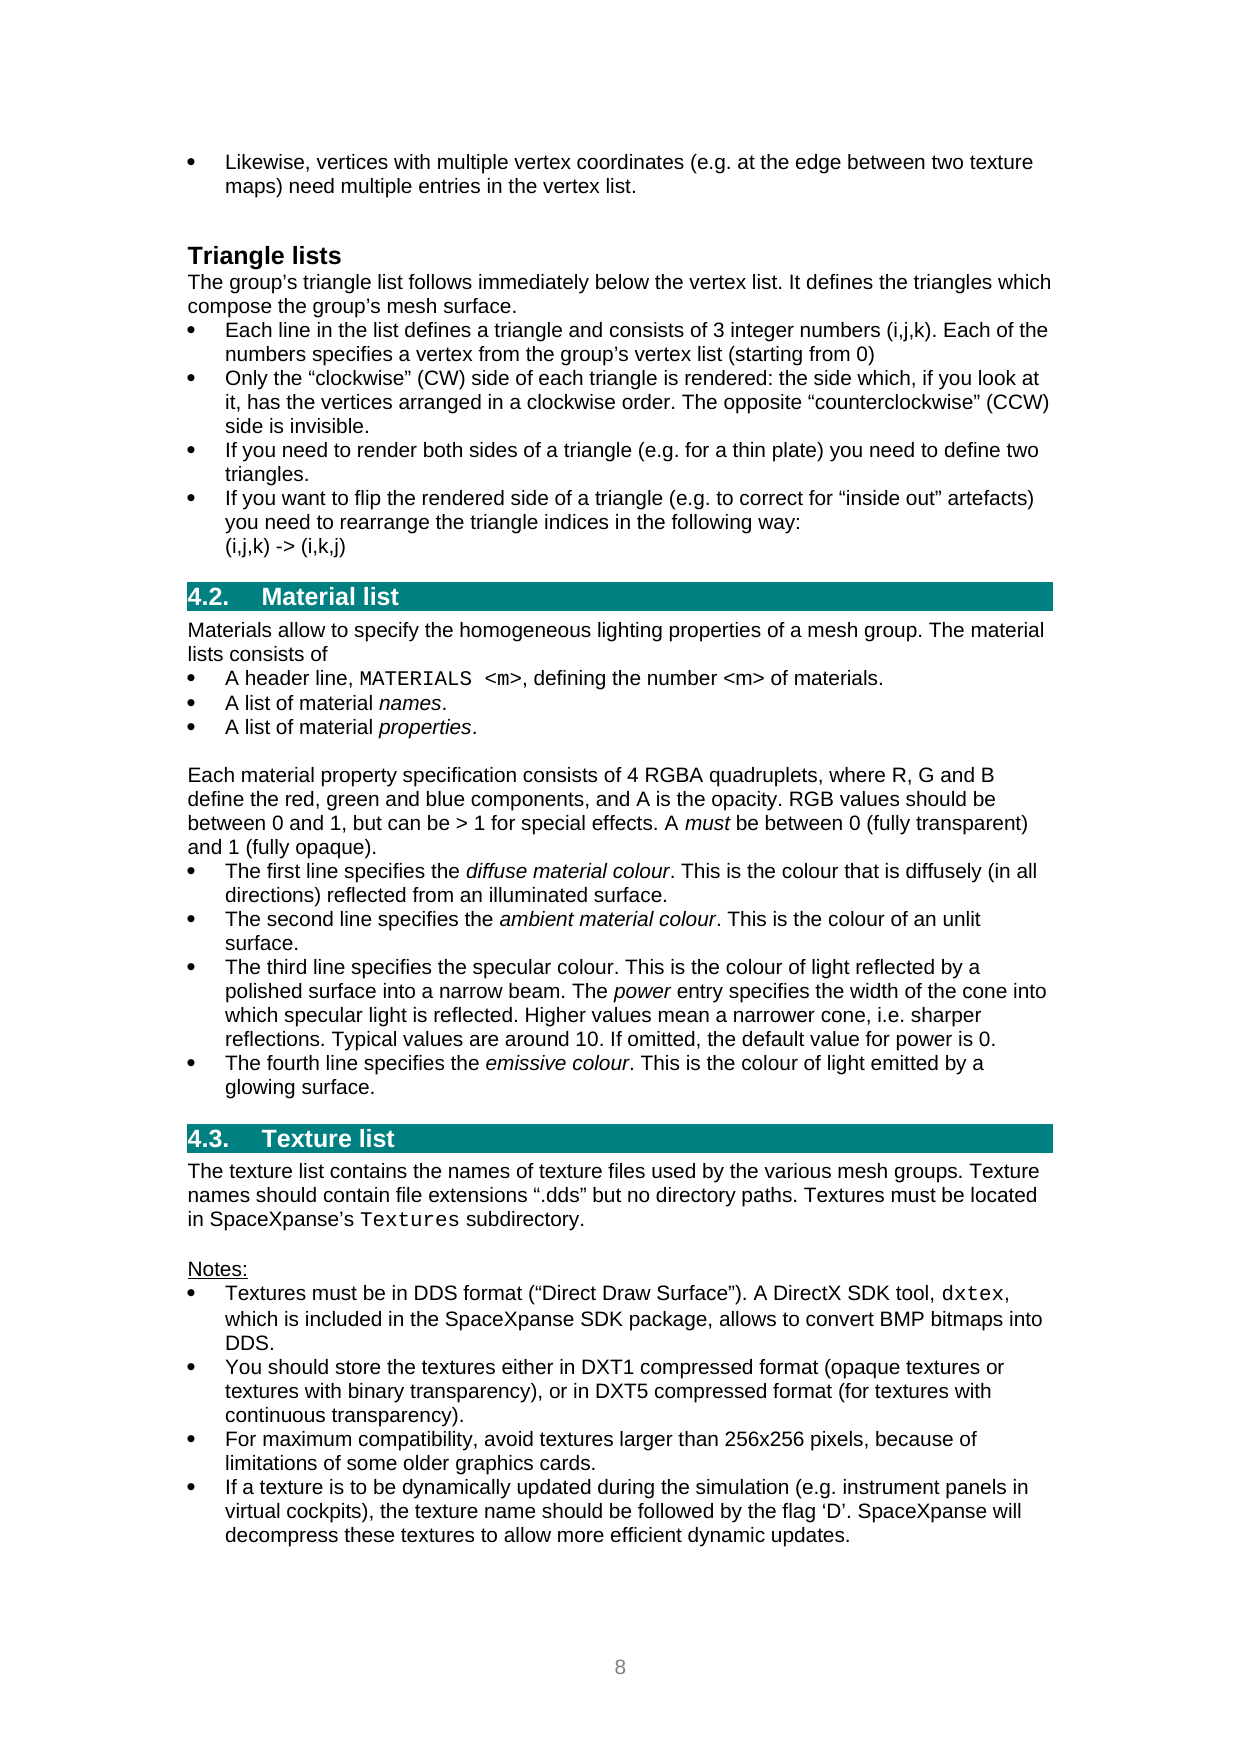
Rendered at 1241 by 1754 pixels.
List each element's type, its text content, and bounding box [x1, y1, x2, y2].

text Notes: [187, 1257, 1053, 1281]
list You should store the textures either in DXT1 compressed format (opaque textures or textures with binary transparency), or in DXT5 compressed format (for textures with continuous transparency). [187, 1354, 1053, 1426]
list Likewise, vertices with multiple vertex coordinates (e.g. at the edge between two texture maps) need multiple entries in the vertex list. [187, 150, 1053, 198]
list Only the “clockwise” (CW) side of each triangle is rendered: the side which, if you look at it, has the vertices arranged in a clockwise order. The opposite “counterclockwise” (CCW) side is invisible. [187, 365, 1053, 437]
list Textures must be in DDS format (“Direct Draw Surface”). A DirectX SDK tool, dxtex, which is included in the SpaceXpanse SDK package, allows to convert BMP bitmaps into DDS. [187, 1281, 1053, 1354]
list For maximum compatibility, avoid textures larger than 256x256 pixels, because of limitations of some older graphics cards. [187, 1426, 1053, 1474]
text Materials allow to specify the homogeneous lighting properties of a mesh group. The material lists consists of [187, 617, 1053, 665]
list A list of material names. [187, 691, 1053, 715]
text The group’s triangle list follows immediately below the vertex list. It defines the triangles which compose the group’s mesh surface. [187, 269, 1053, 317]
list The fourth line specifies the emissive colour. This is the colour of light emitted by a glowing surface. [187, 1051, 1053, 1099]
list If you want to flip the rendered side of a triangle (e.g. to correct for “inside out” artefacts) you need to rearrange the triangle indices in the following way: (i,j,k) -> (i,k,j) [187, 485, 1053, 557]
subtitle Texture list [187, 1124, 1053, 1153]
subtitle Material list [187, 582, 1053, 611]
list Each line in the list defines a triangle and consists of 3 integer numbers (i,j,k). Each of the numbers specifies a vertex from the group’s vertex list (starting from 0) [187, 317, 1053, 365]
text Triangle lists [187, 241, 1053, 269]
list A header line, MATERIALS <m>, defining the number <m> of materials. [187, 665, 1053, 691]
list A list of material properties. [187, 715, 1053, 739]
text The texture list contains the names of texture files used by the various mesh groups. Texture names should contain file extensions “.dds” but no directory paths. Textures must be located in SpaceXpanse’s Textures subdirectory. [187, 1159, 1053, 1233]
list The first line specifies the diffuse material colour. This is the colour that is diffusely (in all directions) reflected from an illuminated surface. [187, 859, 1053, 907]
list The third line specifies the specular colour. This is the colour of light reflected by a polished surface into a narrow beam. The power entry specifies the width of the cone into which specular light is reflected. Higher values mean a narrower cone, i.e. sharper reflections. Typical values are around 10. If omitted, the default value for power is 0. [187, 955, 1053, 1051]
text Each material property specification consists of 4 RGBA quadruplets, where R, G and B define the red, green and blue components, and A is the opacity. RGB values should be between 0 and 1, but can be > 1 for special effects. A must be between 0 (fully transparent) and 1 (fully opaque). [187, 763, 1053, 859]
list The second line specifies the ambient material colour. This is the colour of an unlit surface. [187, 907, 1053, 955]
list If you need to render both sides of a triangle (e.g. for a thin plate) you need to define two triangles. [187, 437, 1053, 485]
list If a texture is to be dynamically updated during the simulation (e.g. instrument panels in virtual cockpits), the texture name should be followed by the flag ‘D’. SpaceXpanse will decompress these textures to allow more efficient dynamic updates. [187, 1474, 1053, 1546]
